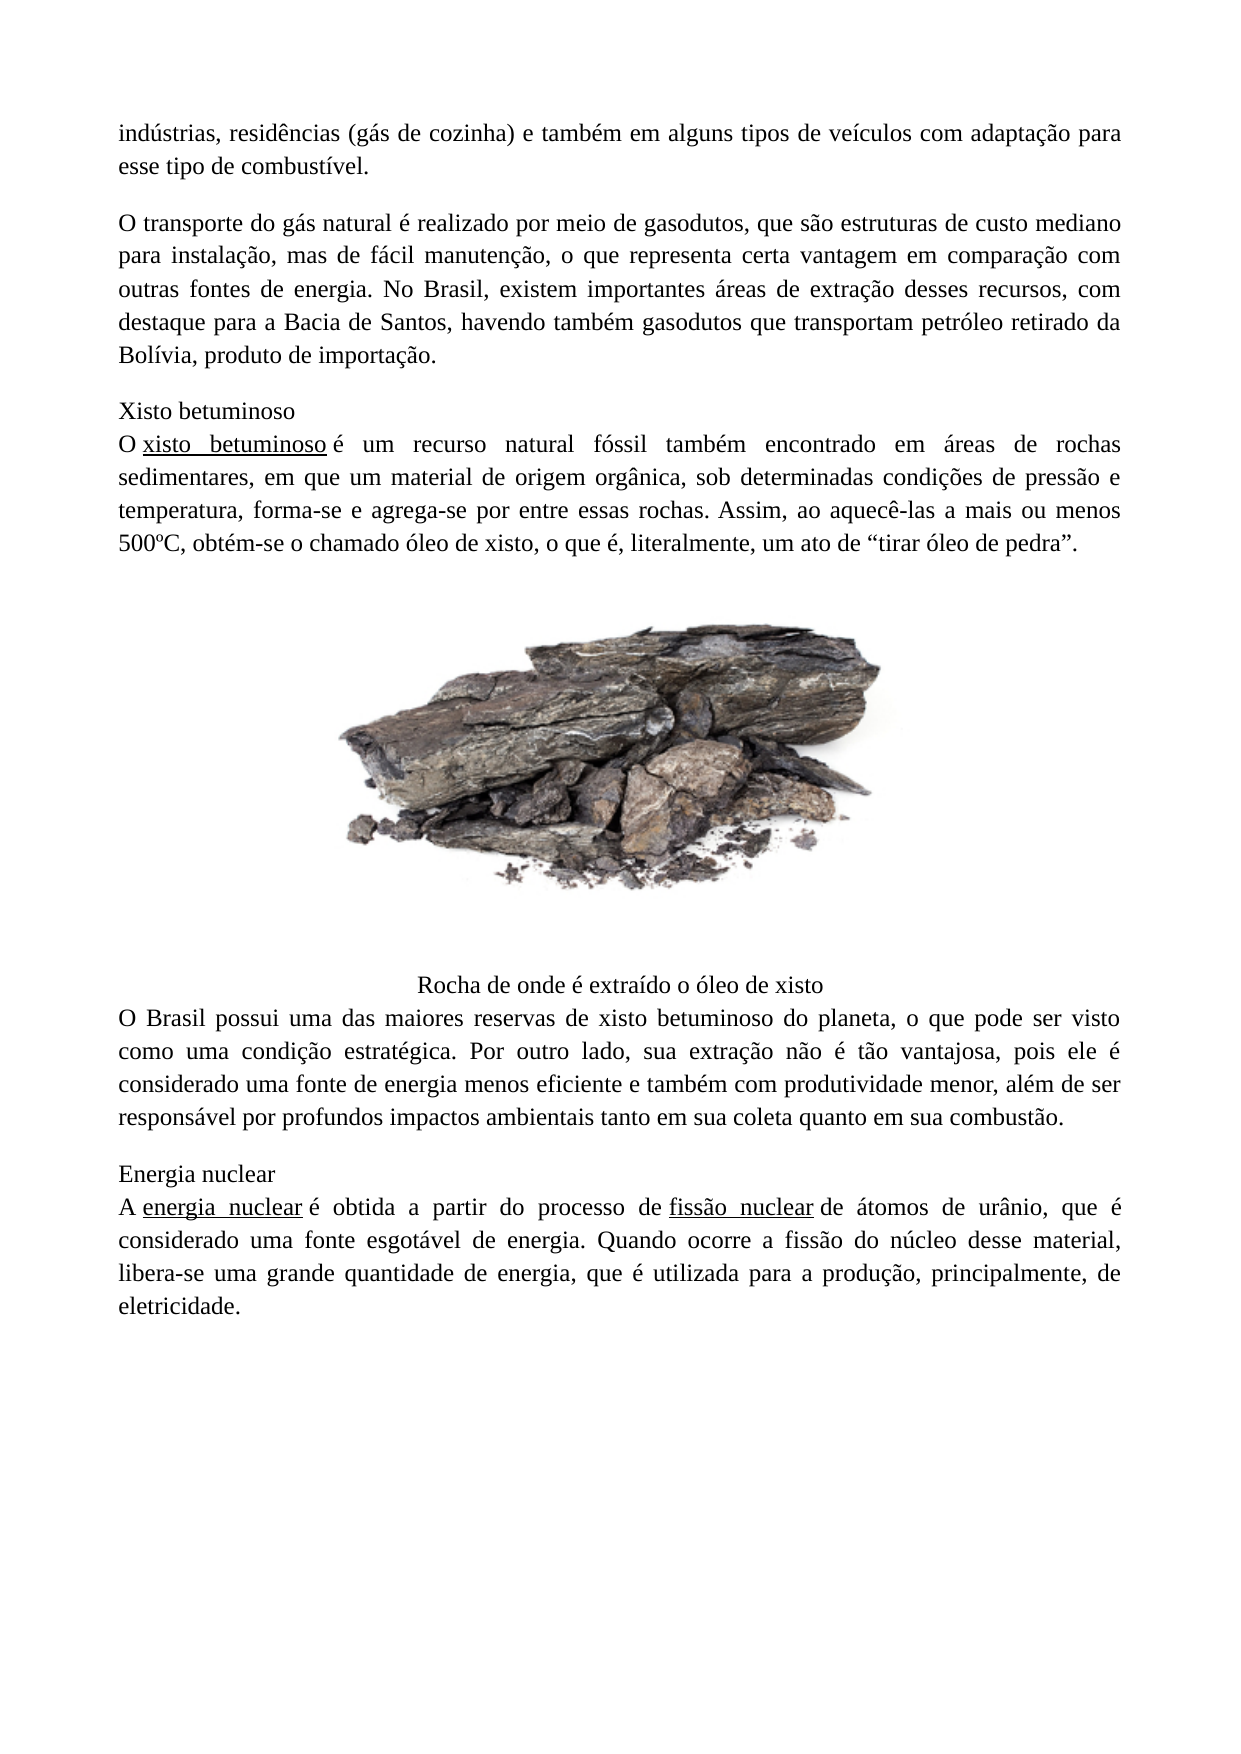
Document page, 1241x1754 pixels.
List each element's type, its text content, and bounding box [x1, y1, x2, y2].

picture [323, 561, 917, 966]
text O xisto betuminoso é um recurso natural fóssil também encontrado em áreas de rochas sedimentares, em que um material de origem orgânica, sob determinadas condições de pressão e temperatura, forma-se e agrega-se por entre essas rochas. Assim, ao aquecê-las a mais ou menos 500ºC, obtém-se o chamado óleo de xisto, o que é, literalmente, um ato de “tirar óleo de pedra”. [118, 429, 1122, 557]
text O Brasil possui uma das maiores reservas de xisto betuminoso do planeta, o que pode ser visto como uma condição estratégica. Por outro lado, sua extração não é tão vantajosa, pois ele é considerado uma fonte de energia menos eficiente e também com produtividade menor, além de ser responsável por profundos impactos ambientais tanto em sua coleta quanto em sua combustão. [118, 1003, 1122, 1131]
text Xisto betuminoso [118, 396, 1122, 425]
text A energia nuclear é obtida a partir do processo de fissão nuclear de átomos de urânio, que é considerado uma fonte esgotável de energia. Quando ocorre a fissão do núcleo desse material, libera-se uma grande quantidade de energia, que é utilizada para a produção, principalmente, de eletricidade. [118, 1192, 1122, 1319]
text Energia nuclear [118, 1159, 1122, 1187]
text indústrias, residências (gás de cozinha) e também em alguns tipos de veículos com adaptação para esse tipo de combustível. [118, 118, 1122, 180]
text Rocha de onde é extraído o óleo de xisto [118, 561, 1122, 999]
text O transporte do gás natural é realizado por meio de gasodutos, que são estruturas de custo mediano para instalação, mas de fácil manutenção, o que representa certa vantagem em comparação com outras fontes de energia. No Brasil, existem importantes áreas de extração desses recursos, com destaque para a Bacia de Santos, havendo também gasodutos que transportam petróleo retirado da Bolívia, produto de importação. [118, 208, 1122, 368]
